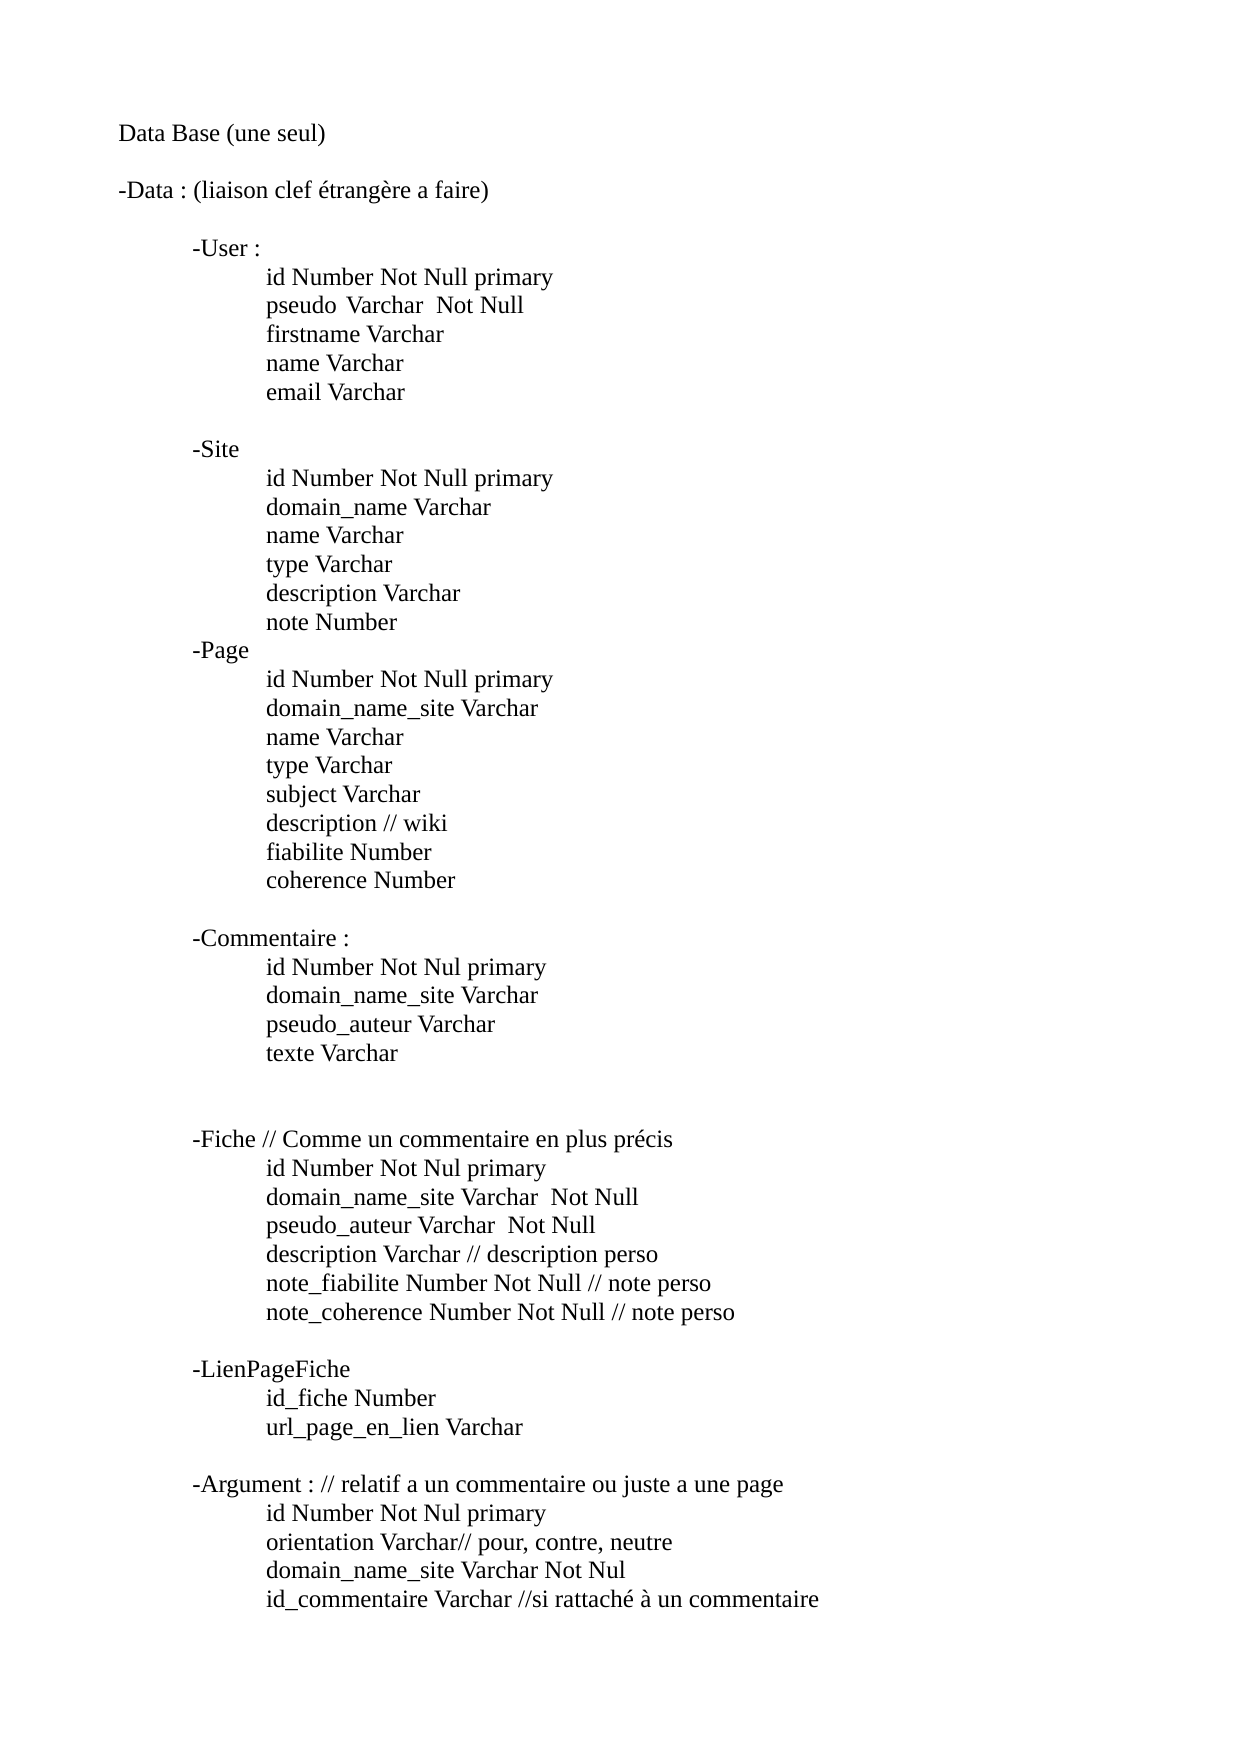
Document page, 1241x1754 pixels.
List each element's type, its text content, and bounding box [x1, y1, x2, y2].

text subject Varchar [118, 779, 1122, 808]
text note_coherence Number Not Null // note perso [118, 1297, 1122, 1326]
text Data Base (une seul) [118, 118, 1122, 147]
text pseudo Varchar Not Null [118, 291, 1122, 319]
text description Varchar [118, 578, 1122, 607]
text domain_name_site Varchar [118, 693, 1122, 722]
text coherence Number [118, 866, 1122, 894]
text pseudo_auteur Varchar [118, 1009, 1122, 1038]
text fiabilite Number [118, 837, 1122, 866]
text domain_name_site Varchar Not Nul [118, 1556, 1122, 1584]
text -User : [118, 233, 1122, 262]
text id Number Not Null primary [118, 664, 1122, 693]
text firstname Varchar [118, 319, 1122, 348]
text domain_name Varchar [118, 492, 1122, 521]
text domain_name_site Varchar [118, 981, 1122, 1009]
text id Number Not Nul primary [118, 1153, 1122, 1182]
text -Page [118, 636, 1122, 664]
text orientation Varchar// pour, contre, neutre [118, 1527, 1122, 1556]
text -Argument : // relatif a un commentaire ou juste a une page [118, 1469, 1122, 1498]
text -LienPageFiche [118, 1354, 1122, 1383]
text type Varchar [118, 751, 1122, 779]
text url_page_en_lien Varchar [118, 1412, 1122, 1441]
text email Varchar [118, 377, 1122, 406]
text description // wiki [118, 808, 1122, 837]
text name Varchar [118, 348, 1122, 377]
text id_fiche Number [118, 1383, 1122, 1412]
text id_commentaire Varchar //si rattaché à un commentaire [118, 1584, 1122, 1613]
text -Data : (liaison clef étrangère a faire) [118, 176, 1122, 204]
text pseudo_auteur Varchar Not Null [118, 1211, 1122, 1239]
text id Number Not Null primary [118, 262, 1122, 291]
text id Number Not Null primary [118, 463, 1122, 492]
text id Number Not Nul primary [118, 952, 1122, 981]
text name Varchar [118, 521, 1122, 549]
text name Varchar [118, 722, 1122, 751]
text texte Varchar [118, 1038, 1122, 1067]
text description Varchar // description perso [118, 1239, 1122, 1268]
text -Fiche // Comme un commentaire en plus précis [118, 1124, 1122, 1153]
text id Number Not Nul primary [118, 1498, 1122, 1527]
text -Site [118, 434, 1122, 463]
text note_fiabilite Number Not Null // note perso [118, 1268, 1122, 1297]
text -Commentaire : [118, 923, 1122, 952]
text type Varchar [118, 549, 1122, 578]
text note Number [118, 607, 1122, 636]
text domain_name_site Varchar Not Null [118, 1182, 1122, 1211]
